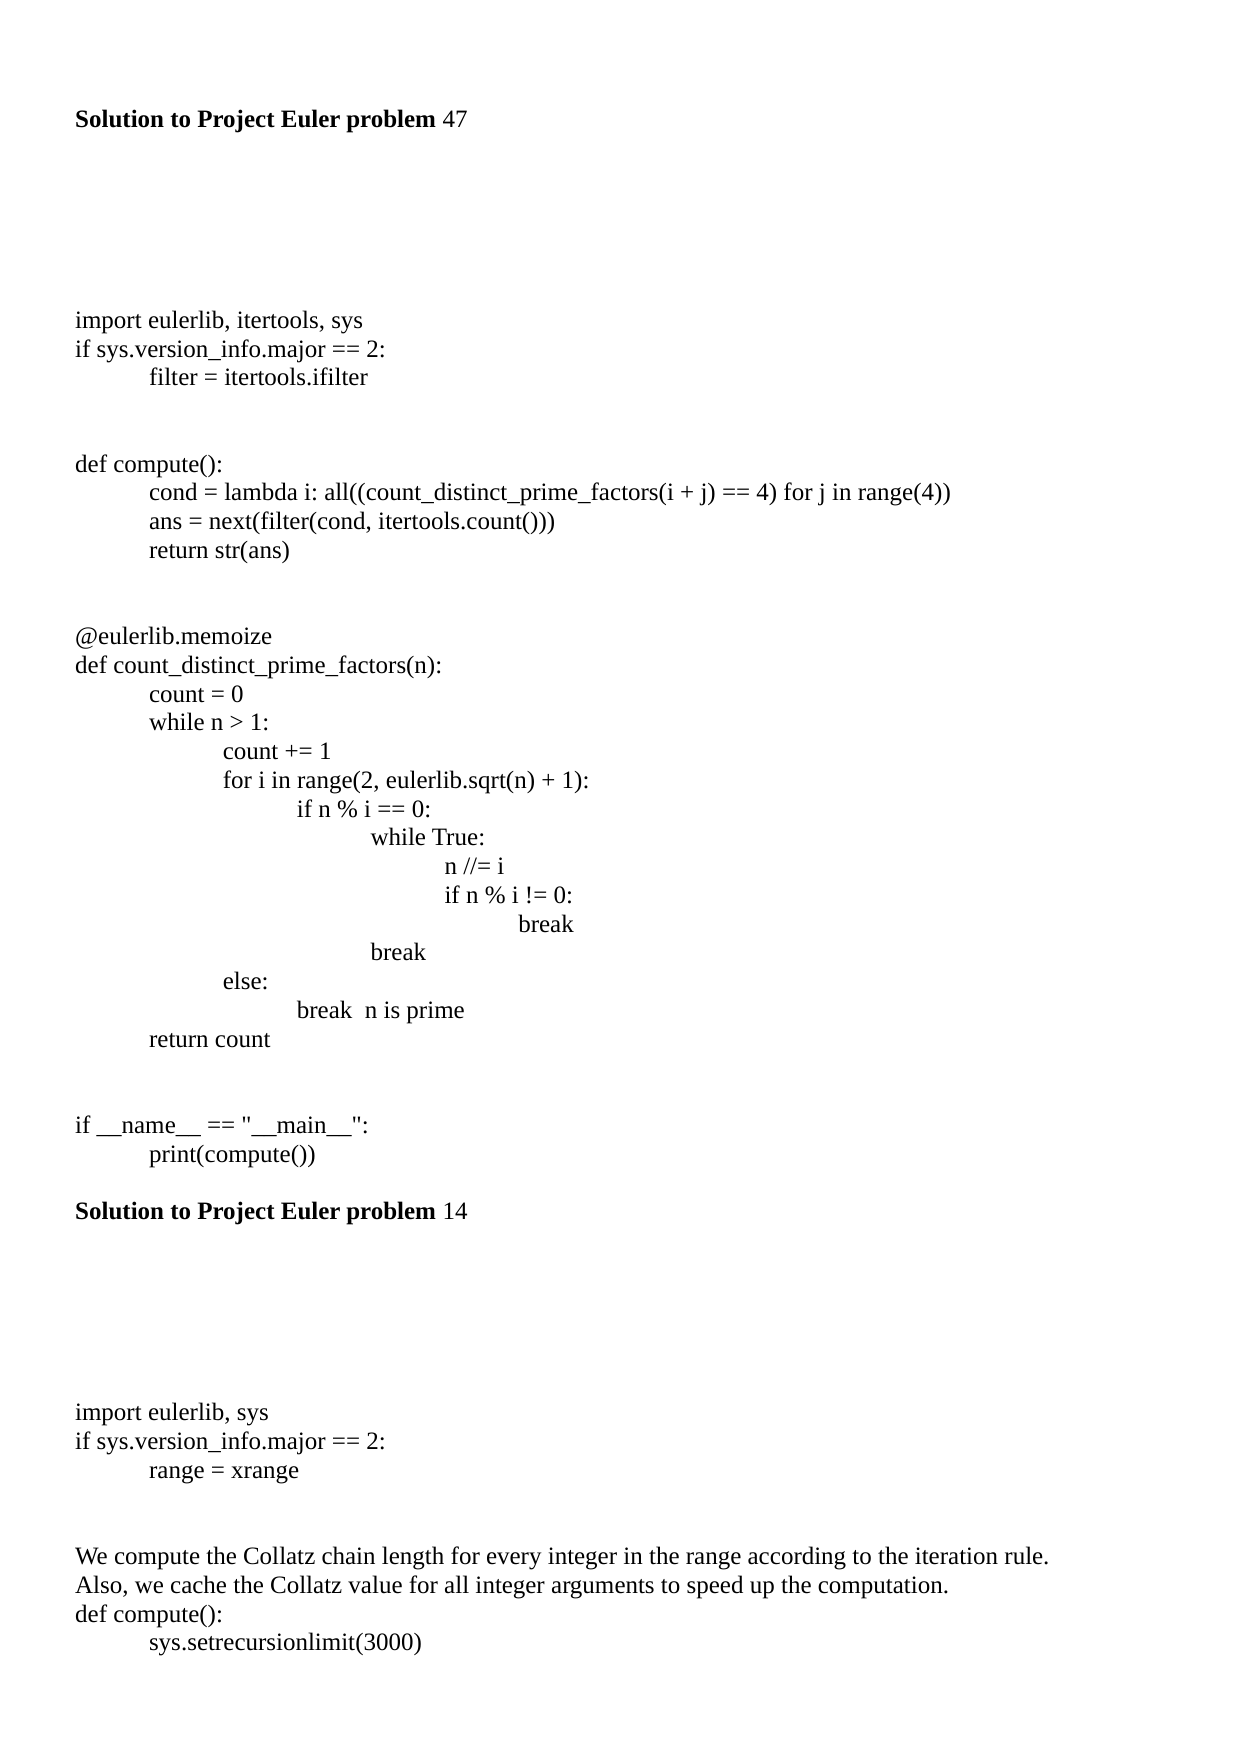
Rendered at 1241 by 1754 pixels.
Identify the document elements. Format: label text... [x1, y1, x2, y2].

text range = xrange [75, 1455, 1165, 1484]
text if sys.version_info.major == 2: [75, 1426, 1165, 1455]
text def count_distinct_prime_factors(n): [75, 650, 1165, 679]
text def compute(): [75, 449, 1165, 477]
text Solution to Project Euler problem 14 [75, 1196, 1165, 1225]
text ans = next(filter(cond, itertools.count())) [75, 506, 1165, 535]
text def compute(): [75, 1599, 1165, 1627]
text if sys.version_info.major == 2: [75, 334, 1165, 362]
text break n is prime [75, 995, 1165, 1024]
text @eulerlib.memoize [75, 621, 1165, 650]
text else: [75, 966, 1165, 995]
text import eulerlib, itertools, sys [75, 305, 1165, 334]
text if __name__ == "__main__": [75, 1110, 1165, 1139]
text We compute the Collatz chain length for every integer in the range according to the iteration rule. [75, 1541, 1165, 1570]
text n //= i [75, 851, 1165, 880]
text Solution to Project Euler problem 47 [75, 104, 1165, 132]
text print(compute()) [75, 1139, 1165, 1167]
text import eulerlib, sys [75, 1397, 1165, 1426]
text cond = lambda i: all((count_distinct_prime_factors(i + j) == 4) for j in range(4)) [75, 477, 1165, 506]
text if n % i == 0: [75, 794, 1165, 822]
text break [75, 909, 1165, 937]
text if n % i != 0: [75, 880, 1165, 909]
text break [75, 937, 1165, 966]
text for i in range(2, eulerlib.sqrt(n) + 1): [75, 765, 1165, 794]
text while n > 1: [75, 707, 1165, 736]
text return str(ans) [75, 535, 1165, 564]
text return count [75, 1024, 1165, 1052]
text count = 0 [75, 679, 1165, 707]
text sys.setrecursionlimit(3000) [75, 1627, 1165, 1656]
text filter = itertools.ifilter [75, 362, 1165, 391]
text count += 1 [75, 736, 1165, 765]
text Also, we cache the Collatz value for all integer arguments to speed up the computation. [75, 1570, 1165, 1599]
text while True: [75, 822, 1165, 851]
